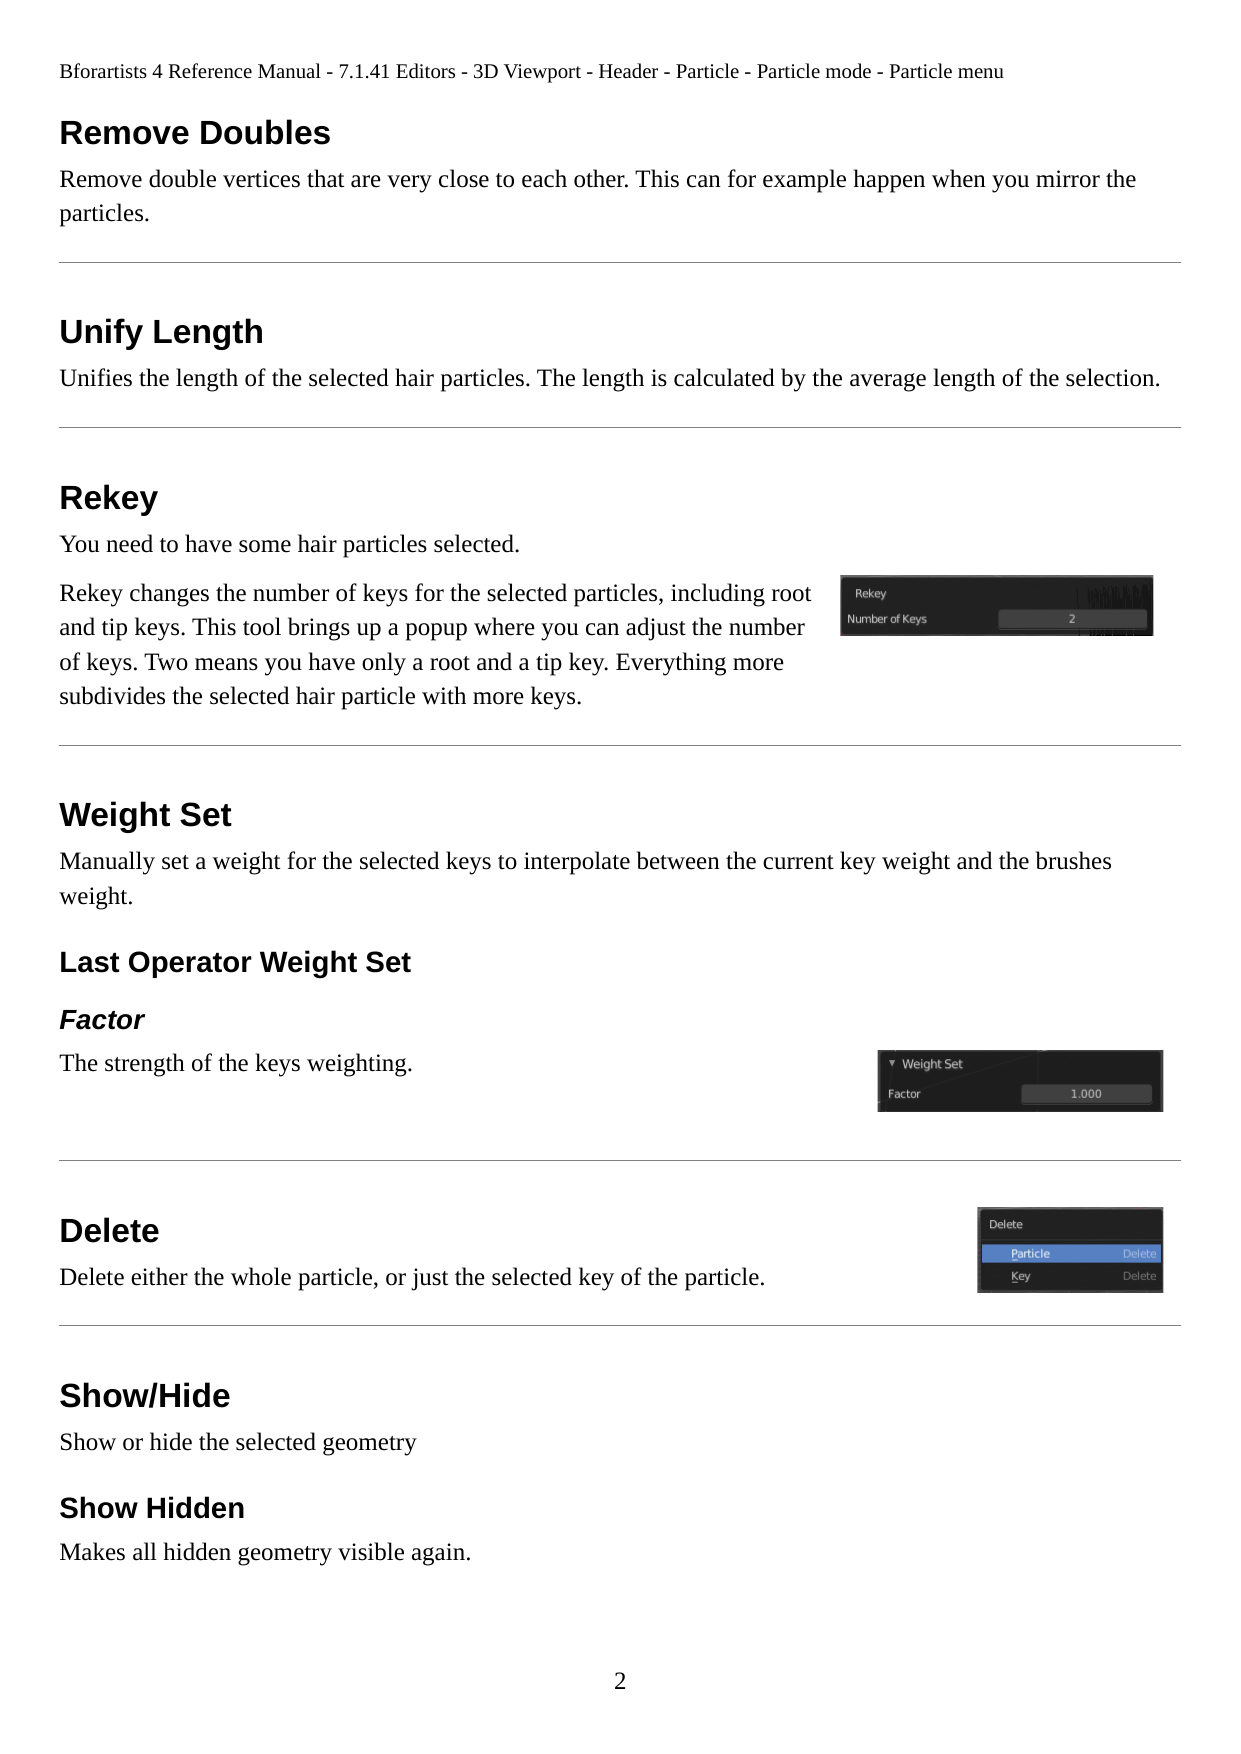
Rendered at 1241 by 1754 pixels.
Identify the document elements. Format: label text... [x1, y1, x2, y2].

subtitle Unify Length [59, 312, 1181, 351]
text Makes all hidden geometry visible again. [59, 1537, 1181, 1566]
subtitle Show/Hide [59, 1376, 1181, 1414]
text Rekey changes the number of keys for the selected particles, including root and tip keys. This tool brings up a popup where you can adjust the number of keys. Two means you have only a root and a tip key. Everything more subdivides the selected hair particle with more keys. [59, 578, 1181, 710]
text Show or hide the selected geometry [59, 1427, 1181, 1456]
subtitle Factor [59, 1003, 1181, 1035]
picture [877, 1050, 1164, 1112]
text The strength of the keys weighting. [59, 1048, 1181, 1076]
subtitle Weight Set [59, 795, 1181, 834]
subtitle Show Hidden [59, 1491, 1181, 1524]
text Delete either the whole particle, or just the selected key of the particle. [59, 1262, 977, 1291]
subtitle Last Operator Weight Set [59, 944, 1181, 978]
picture [977, 1207, 1164, 1293]
text Remove double vertices that are very close to each other. This can for example happen when you mirror the particles. [59, 164, 1181, 227]
text Unifies the length of the selected hair particles. The length is calculated by the average length of the selection. [59, 363, 1181, 392]
picture [840, 575, 1154, 636]
subtitle [1164, 1211, 1181, 1249]
subtitle Rekey [59, 477, 1181, 516]
subtitle Remove Doubles [59, 113, 1181, 151]
text Manually set a weight for the selected keys to interpolate between the current key weight and the brushes weight. [59, 846, 1181, 909]
text You need to have some hair particles selected. [59, 529, 1181, 557]
subtitle Delete [59, 1211, 977, 1249]
